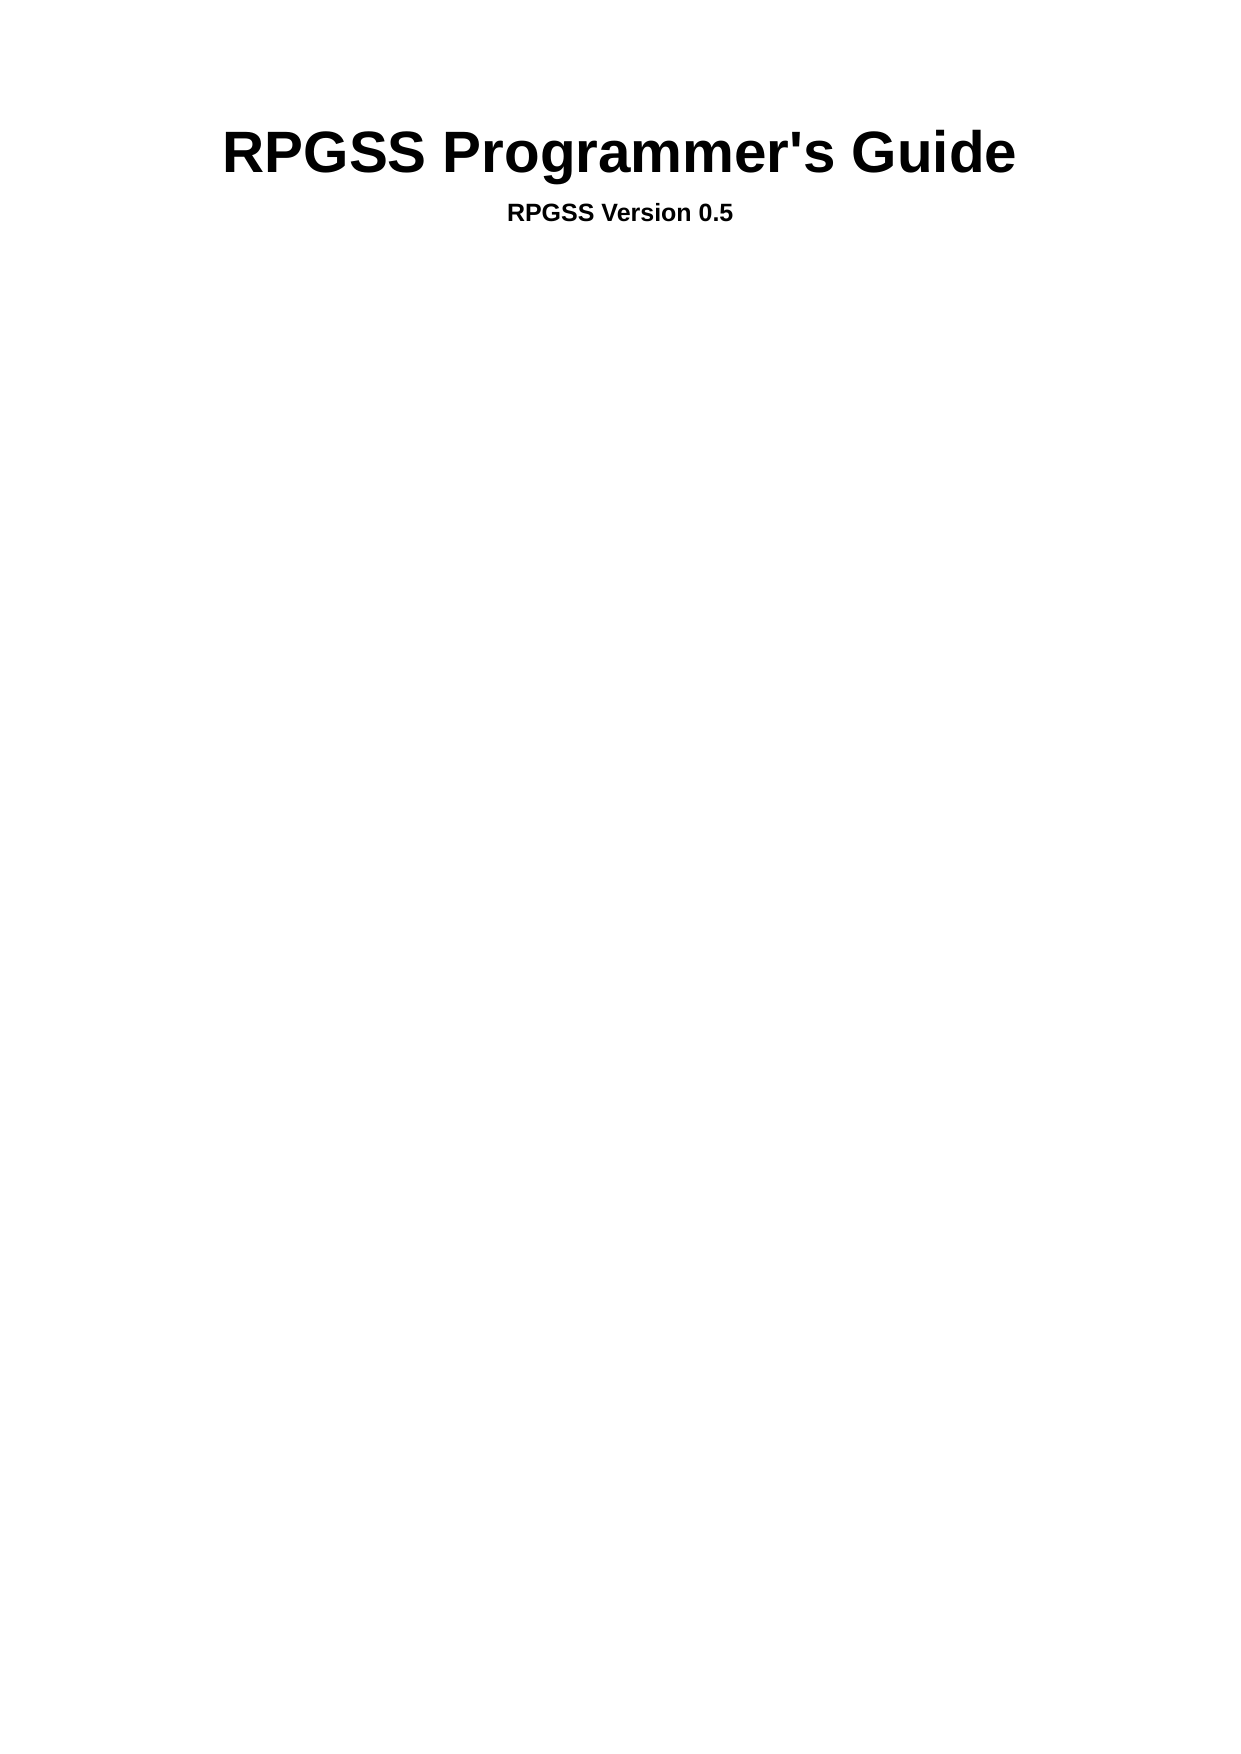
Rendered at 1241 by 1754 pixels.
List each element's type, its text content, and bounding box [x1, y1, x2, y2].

title RPGSS Programmer's Guide [118, 118, 1122, 185]
text RPGSS Version 0.5 [118, 198, 1122, 226]
